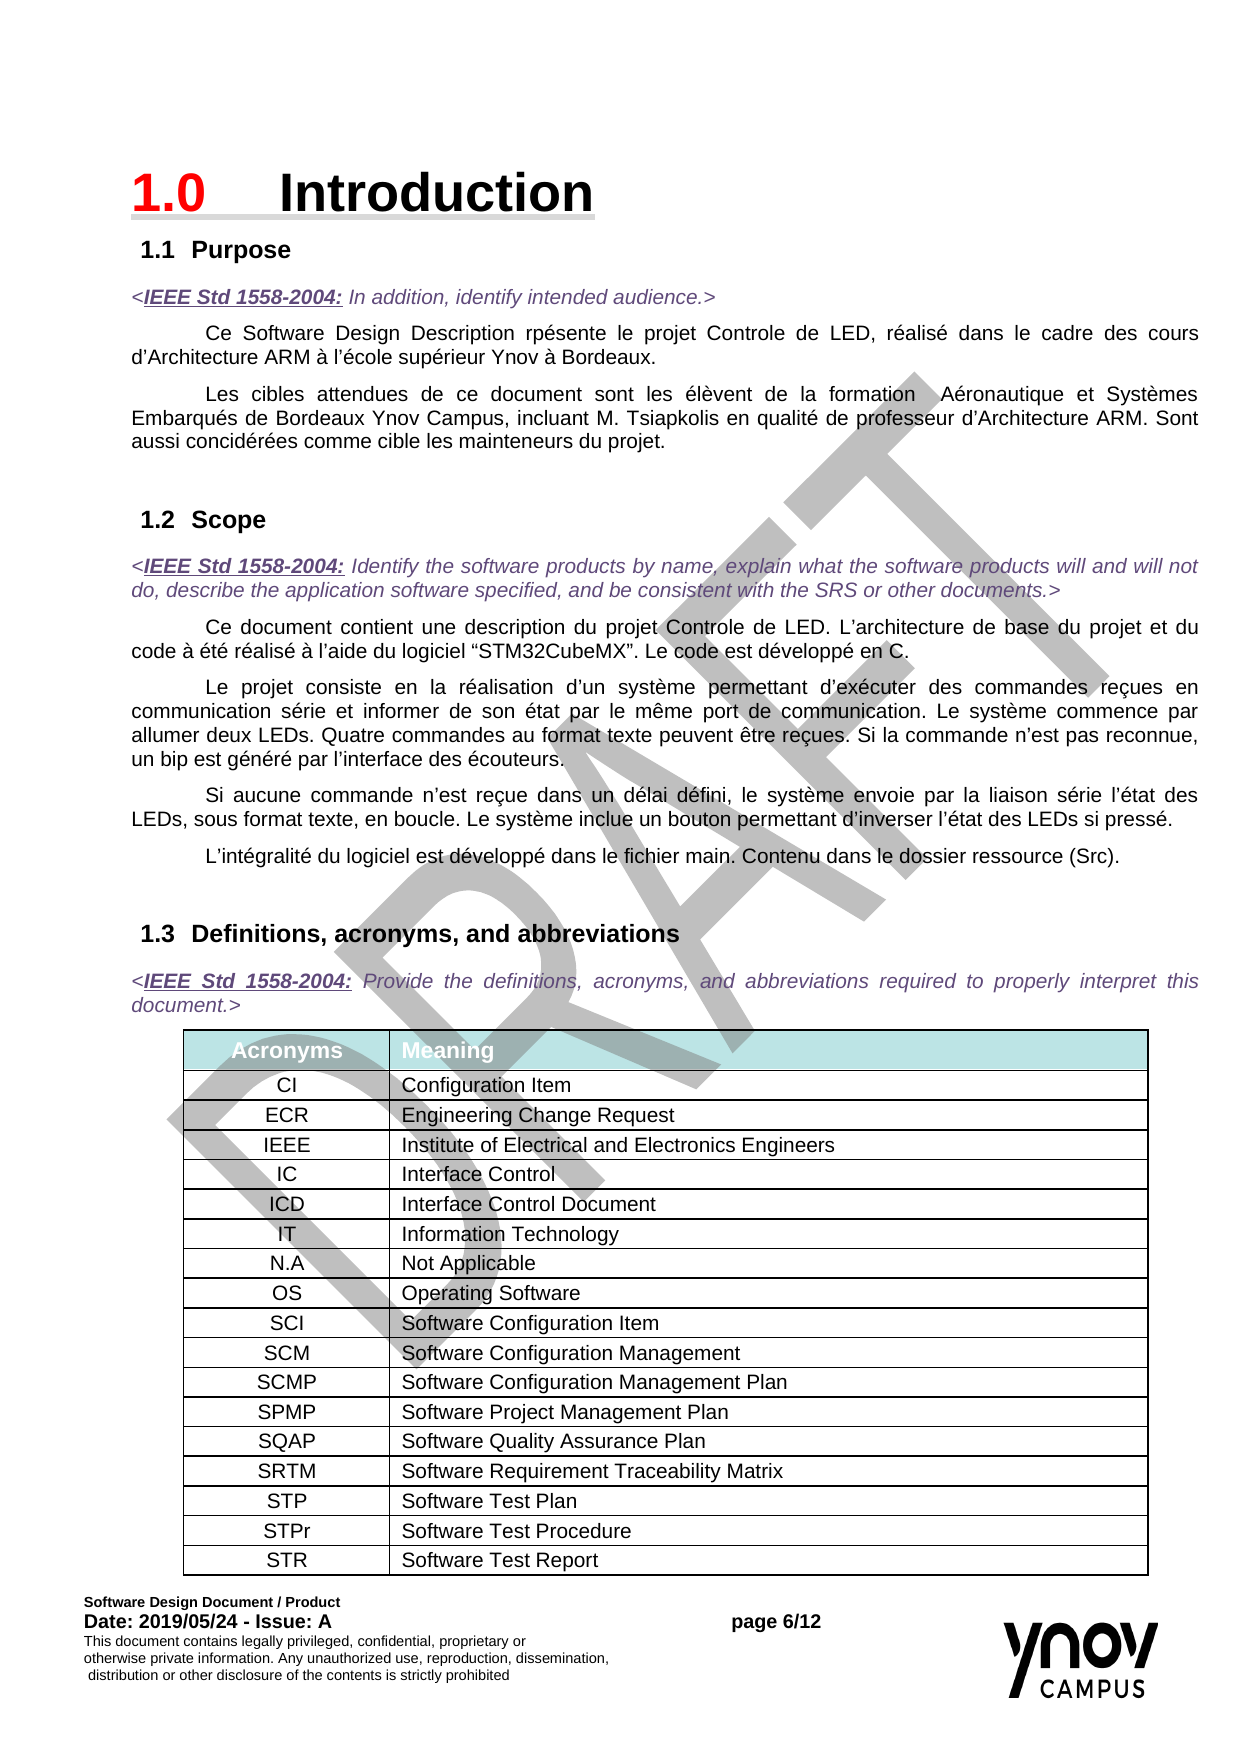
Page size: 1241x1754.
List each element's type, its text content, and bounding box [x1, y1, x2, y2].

table_cell SCMP [184, 1368, 389, 1396]
text <IEEE Std 1558-2004: Provide the definitions, acronyms, and abbreviations required to properly interpret this document.> [569, 969, 710, 1017]
table_cell Operating Software [480, 1279, 1147, 1307]
table_cell Institute of Electrical and Electronics Engineers [390, 1131, 431, 1158]
text <IEEE Std 1558-2004: Identify the software products by name, explain what the software products will and will not do, describe the application software specified, and be consistent with the SRS or other documents.> [131, 554, 730, 602]
subtitle Definitions, acronyms, and abbreviations [394, 919, 537, 948]
table_cell IEEE [223, 1131, 389, 1158]
table_cell Software Test Plan [390, 1487, 1147, 1515]
table_cell [341, 1249, 389, 1277]
table_header Meaning [642, 1031, 1147, 1069]
table_cell ICD [293, 1198, 301, 1208]
table_cell SCM [184, 1338, 389, 1366]
table_cell Software Requirement Traceability Matrix [390, 1457, 1147, 1485]
text Les cibles attendues de ce document sont les élèvent de la formation Aéronautique et Systèmes Embarqués de Bordeaux Ynov Campus, incluant M. Tsiapkolis en qualité de professeur d’Architecture ARM. Sont aussi concidérées comme cible les mainteneurs du projet. [890, 381, 1200, 453]
table_cell SCI [184, 1309, 383, 1337]
text L’intégralité du logiciel est développé dans le fichier main. Contenu dans le dossier ressource (Src). [914, 844, 1200, 868]
table_cell Interface Control [473, 1160, 568, 1188]
text <IEEE Std 1558-2004: Identify the software products by name, explain what the software products will and will not do, describe the application software specified, and be consistent with the SRS or other documents.> [989, 554, 1200, 602]
table_cell SRTM [184, 1457, 389, 1485]
text Si aucune commande n’est reçue dans un délai défini, le système envoie par la liaison série l’état des LEDs, sous format texte, en boucle. Le système inclue un bouton permettant d’inverser l’état des LEDs si pressé. [691, 783, 855, 831]
table_header Meaning [457, 1031, 492, 1046]
text Le projet consiste en la réalisation d’un système permettant d’exécuter des commandes reçues en communication série et informer de son état par le même port de communication. Le système commence par allumer deux LEDs. Quatre commandes au format texte peuvent être reçues. Si la commande n’est pas reconnue, un bip est généré par l’interface des écouteurs. [131, 675, 795, 771]
subtitle [939, 504, 1200, 533]
table_cell Interface Control Document [489, 1190, 1147, 1218]
subtitle Definitions, acronyms, and abbreviations [701, 919, 1200, 948]
text Si aucune commande n’est reçue dans un délai défini, le système envoie par la liaison série l’état des LEDs, sous format texte, en boucle. Le système inclue un bouton permettant d’inverser l’état des LEDs si pressé. [853, 783, 1200, 831]
table_header Acronyms [184, 1031, 389, 1069]
table_cell Operating Software [390, 1279, 450, 1307]
table_cell Software Project Management Plan [390, 1398, 1147, 1426]
table_cell Interface Control Document [390, 1190, 462, 1218]
text <IEEE Std 1558-2004: Identify the software products by name, explain what the software products will and will not do, describe the application software specified, and be consistent with the SRS or other documents.> [741, 554, 991, 602]
subtitle Scope [131, 504, 922, 533]
text <IEEE Std 1558-2004: Provide the definitions, acronyms, and abbreviations required to properly interpret this document.> [395, 969, 541, 1017]
subtitle Introduction [131, 160, 1200, 222]
text Ce document contient une description du projet Controle de LED. L’architecture de base du projet et du code à été réalisé à l’aide du logiciel “STM32CubeMX”. Le code est développé en C. [706, 614, 1051, 662]
text Le projet consiste en la réalisation d’un système permettant d’exécuter des commandes reçues en communication série et informer de son état par le même port de communication. Le système commence par allumer deux LEDs. Quatre commandes au format texte peuvent être reçues. Si la commande n’est pas reconnue, un bip est généré par l’interface des écouteurs. [827, 675, 1200, 771]
table_cell Information Technology [390, 1220, 465, 1248]
table_cell Not Applicable [390, 1249, 464, 1277]
table_cell Software Quality Assurance Plan [390, 1427, 1147, 1455]
text Ce document contient une description du projet Controle de LED. L’architecture de base du projet et du code à été réalisé à l’aide du logiciel “STM32CubeMX”. Le code est développé en C. [1049, 614, 1200, 662]
subtitle Purpose [131, 235, 1200, 264]
table_header Meaning [511, 1031, 646, 1069]
table_cell Software Configuration Management Plan [390, 1368, 1147, 1396]
table_cell ECR [217, 1101, 389, 1129]
table_cell [184, 1071, 213, 1099]
table_cell CI [243, 1071, 371, 1099]
table_cell OS [184, 1279, 353, 1307]
subtitle Definitions, acronyms, and abbreviations [560, 919, 670, 948]
text Les cibles attendues de ce document sont les élèvent de la formation Aéronautique et Systèmes Embarqués de Bordeaux Ynov Campus, incluant M. Tsiapkolis en qualité de professeur d’Architecture ARM. Sont aussi concidérées comme cible les mainteneurs du projet. [131, 381, 903, 453]
table_cell [371, 1279, 389, 1297]
table_cell Software Configuration Item [450, 1309, 1147, 1337]
table_cell Information Technology [499, 1220, 1147, 1248]
table_cell IT [184, 1220, 294, 1248]
text L’intégralité du logiciel est développé dans le fichier main. Contenu dans le dossier ressource (Src). [794, 844, 892, 868]
table_cell STP [184, 1487, 389, 1515]
text Ce Software Design Description rpésente le projet Controle de LED, réalisé dans le cadre des cours d’Architecture ARM à l’école supérieur Ynov à Bordeaux. [131, 321, 1200, 369]
picture [1002, 1613, 1158, 1705]
table_cell [184, 1160, 234, 1188]
table_cell Institute of Electrical and Electronics Engineers [451, 1131, 538, 1158]
table_cell STR [184, 1546, 389, 1574]
table_cell Interface Control [390, 1160, 450, 1188]
text Si aucune commande n’est reçue dans un délai défini, le système envoie par la liaison série l’état des LEDs, sous format texte, en boucle. Le système inclue un bouton permettant d’inverser l’état des LEDs si pressé. [131, 783, 601, 831]
text <IEEE Std 1558-2004: Provide the definitions, acronyms, and abbreviations required to properly interpret this document.> [719, 969, 1200, 1017]
table_cell Institute of Electrical and Electronics Engineers [557, 1131, 1147, 1158]
table_cell ICD [184, 1190, 264, 1218]
text Ce document contient une description du projet Controle de LED. L’architecture de base du projet et du code à été réalisé à l’aide du logiciel “STM32CubeMX”. Le code est développé en C. [131, 614, 686, 662]
table_cell IC [252, 1160, 389, 1188]
text <IEEE Std 1558-2004: Provide the definitions, acronyms, and abbreviations required to properly interpret this document.> [131, 969, 397, 1017]
table_cell ICD [282, 1190, 389, 1218]
table_cell Configuration Item [503, 1071, 1147, 1099]
text L’intégralité du logiciel est développé dans le fichier main. Contenu dans le dossier ressource (Src). [131, 844, 623, 868]
table_cell Not Applicable [497, 1249, 1147, 1277]
text L’intégralité du logiciel est développé dans le fichier main. Contenu dans le dossier ressource (Src). [644, 844, 738, 868]
table_cell Configuration Item [390, 1071, 479, 1099]
table_cell SPMP [184, 1398, 389, 1426]
table_cell STPr [184, 1516, 389, 1544]
table_cell Engineering Change Request [424, 1101, 509, 1129]
table_cell Interface Control [586, 1160, 1147, 1188]
table_cell Software Configuration Management [421, 1338, 1147, 1366]
table_cell N.A [184, 1249, 323, 1277]
table_header Meaning [390, 1031, 449, 1069]
table_cell [184, 1138, 204, 1158]
table_cell Software Test Report [390, 1546, 1147, 1574]
table_cell [312, 1220, 389, 1248]
table_cell Engineering Change Request [527, 1101, 1147, 1129]
text <IEEE Std 1558-2004: In addition, identify intended audience.> [131, 284, 1200, 308]
table_cell Software Test Procedure [390, 1516, 1147, 1544]
table_cell SQAP [184, 1427, 389, 1455]
text Si aucune commande n’est reçue dans un délai défini, le système envoie par la liaison série l’état des LEDs, sous format texte, en boucle. Le système inclue un bouton permettant d’inverser l’état des LEDs si pressé. [607, 783, 711, 831]
subtitle Definitions, acronyms, and abbreviations [131, 919, 365, 948]
